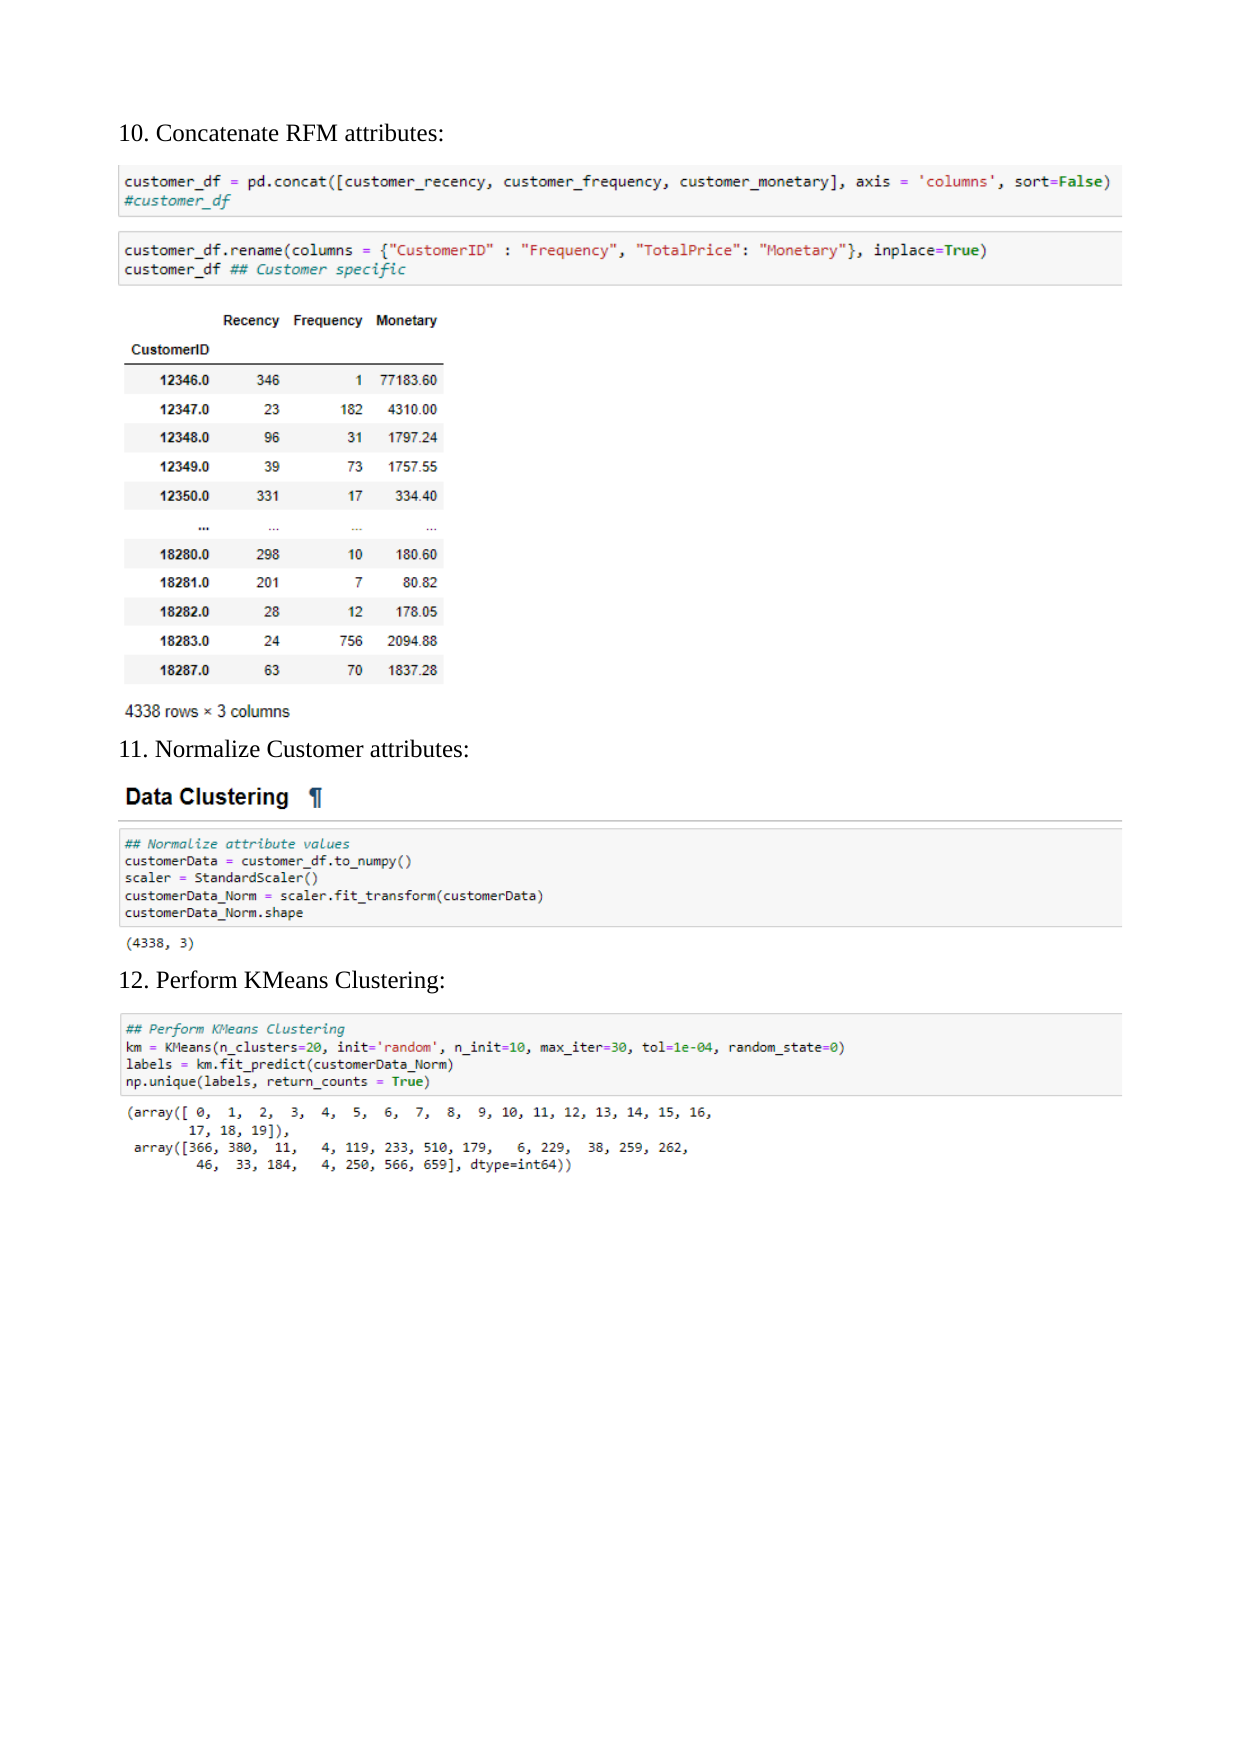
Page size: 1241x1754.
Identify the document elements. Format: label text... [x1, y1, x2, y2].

text 12. Perform KMeans Clustering: [118, 961, 1122, 994]
picture [118, 781, 1123, 961]
picture [118, 1012, 1123, 1185]
text 10. Concatenate RFM attributes: [118, 118, 1122, 147]
picture [118, 165, 1123, 730]
text 11. Normalize Customer attributes: [118, 730, 1122, 763]
